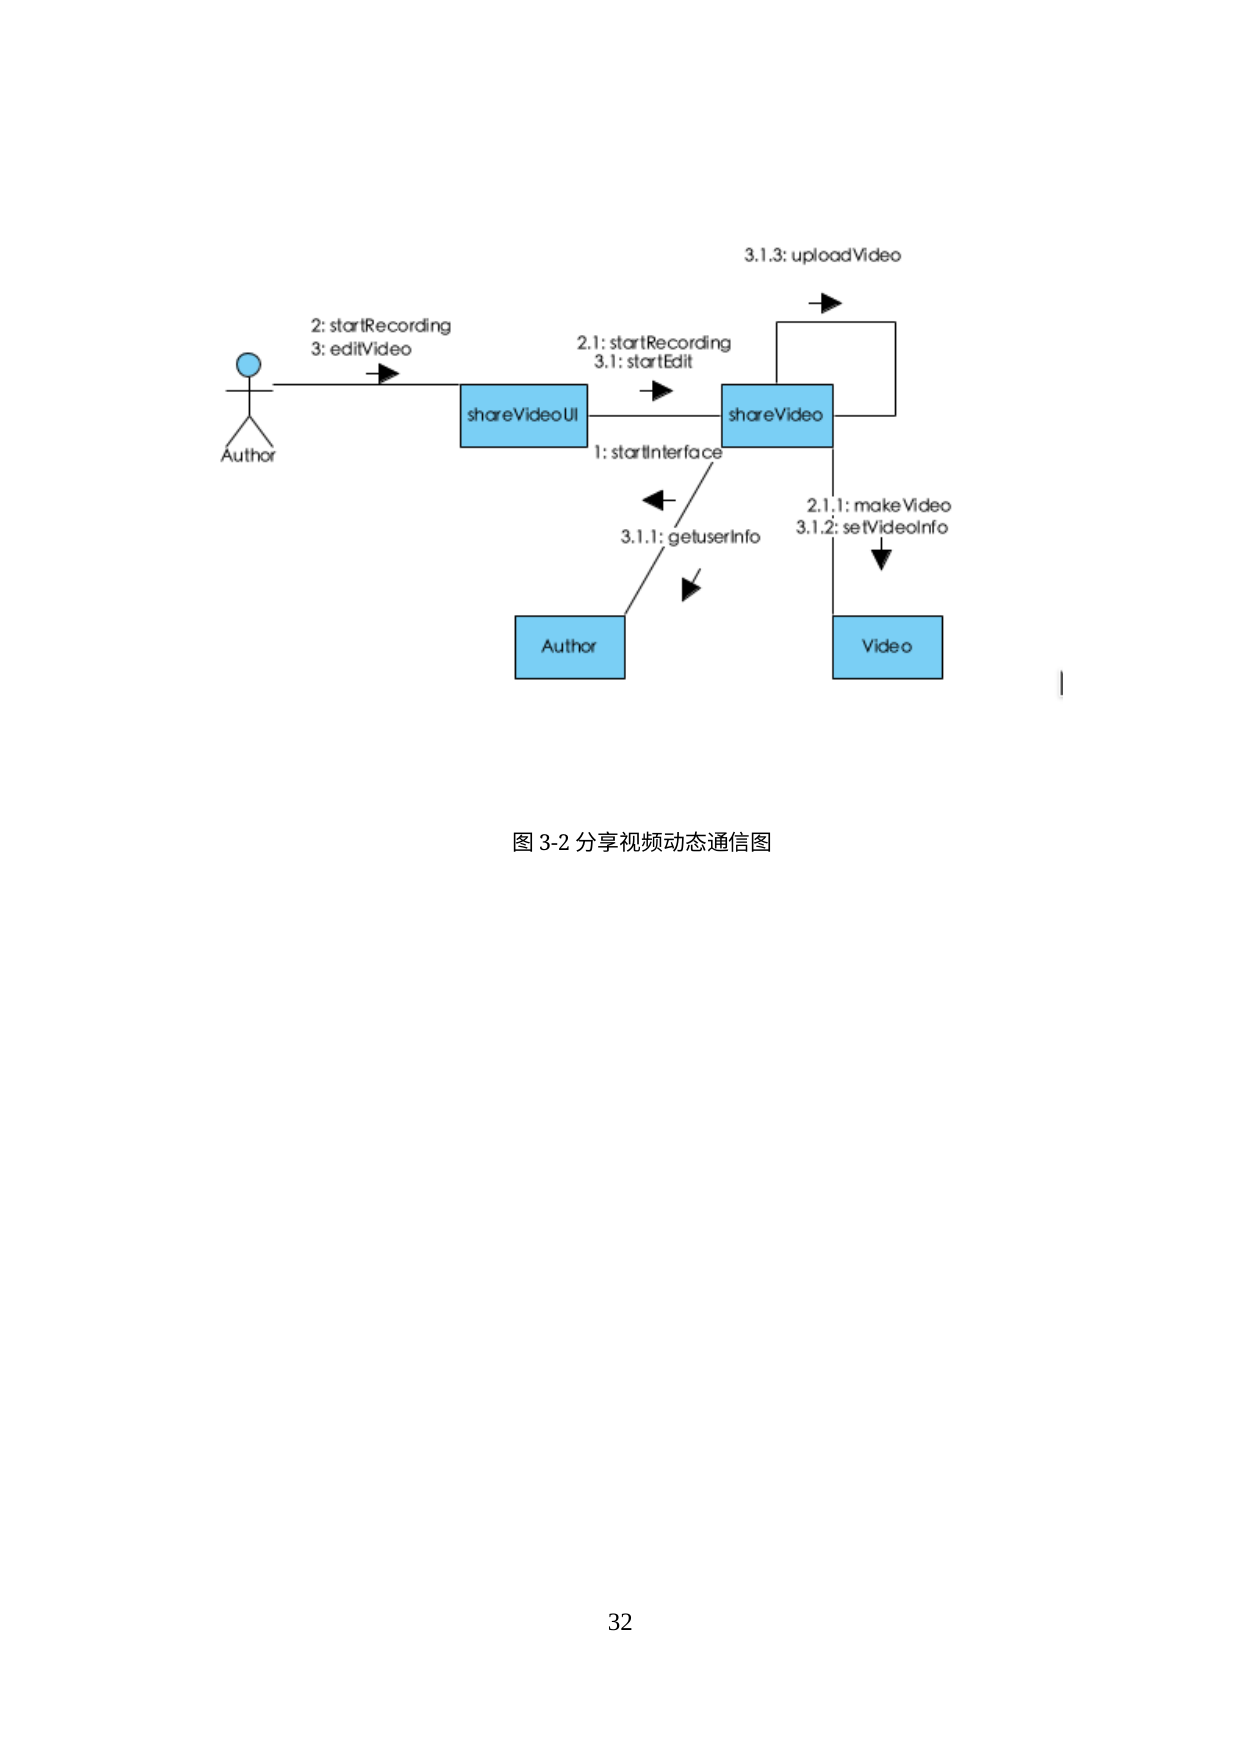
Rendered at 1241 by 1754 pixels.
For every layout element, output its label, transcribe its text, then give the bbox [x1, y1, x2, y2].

picture [177, 187, 1063, 819]
text 图 3-2 分享视频动态通信图 [118, 188, 1122, 857]
